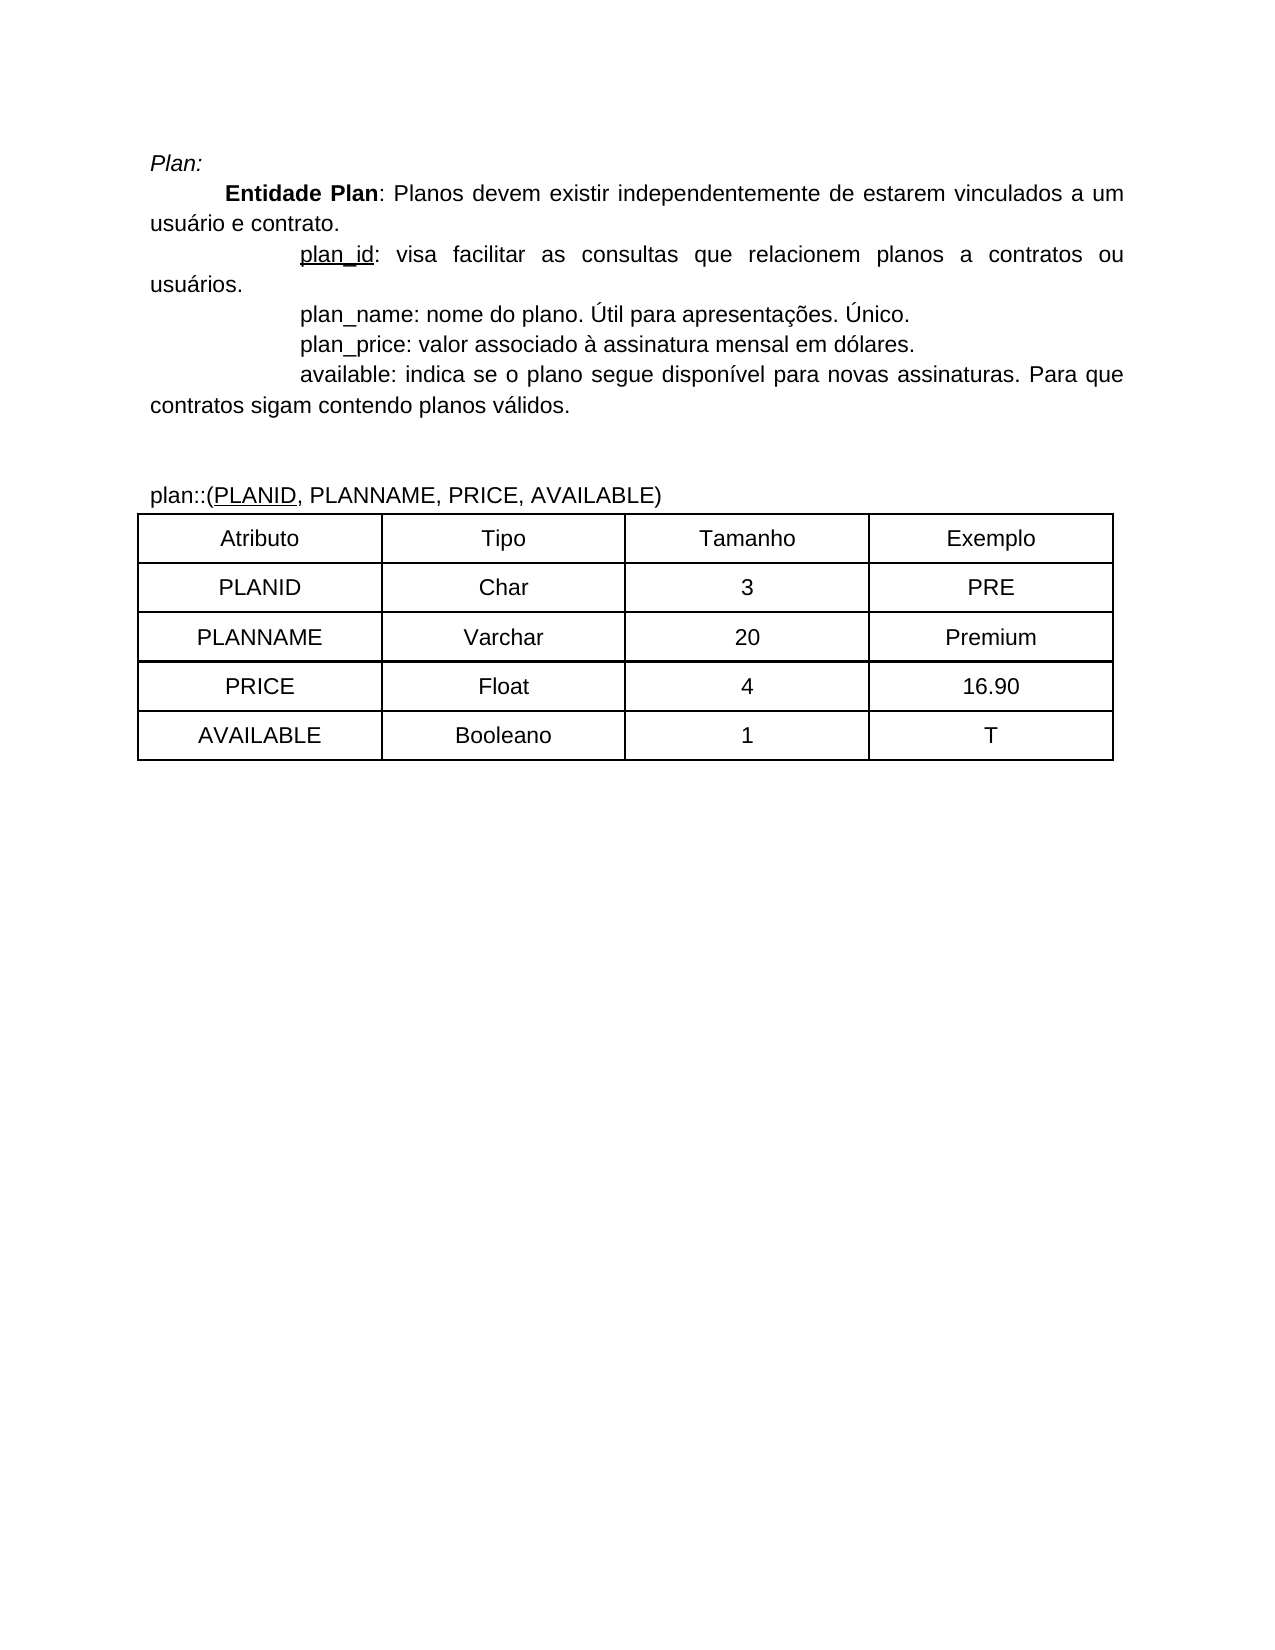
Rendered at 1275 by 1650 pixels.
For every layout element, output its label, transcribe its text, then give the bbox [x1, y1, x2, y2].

table_cell PLANNAME [139, 613, 381, 660]
table_cell PRE [870, 564, 1112, 611]
table_cell AVAILABLE [139, 712, 381, 759]
table_cell 1 [626, 712, 868, 759]
table_cell PLANID [139, 564, 381, 611]
text available: indica se o plano segue disponível para novas assinaturas. Para que contratos sigam contendo planos válidos. [150, 361, 1125, 418]
table_cell Premium [870, 613, 1112, 660]
text Entidade Plan: Planos devem existir independentemente de estarem vinculados a um usuário e contrato. [150, 180, 1125, 237]
table_header Tamanho [626, 515, 868, 562]
table_cell PRICE [139, 663, 381, 709]
table_cell 4 [626, 663, 868, 709]
table_cell Booleano [383, 712, 624, 759]
text Plan: [150, 150, 1125, 176]
table_cell Varchar [383, 613, 624, 660]
table_header Exemplo [870, 515, 1112, 562]
text plan::(PLANID, PLANNAME, PRICE, AVAILABLE) [150, 482, 1125, 509]
table_cell Float [383, 663, 624, 709]
table_cell 20 [626, 613, 868, 660]
table_cell T [870, 712, 1112, 759]
table_cell 16.90 [870, 663, 1112, 709]
text plan_name: nome do plano. Útil para apresentações. Único. [150, 301, 1125, 327]
table_header Atributo [139, 515, 381, 562]
table_cell Char [383, 564, 624, 611]
text plan_id: visa facilitar as consultas que relacionem planos a contratos ou usuários. [150, 241, 1125, 297]
text plan_price: valor associado à assinatura mensal em dólares. [150, 331, 1125, 358]
table_header Tipo [383, 515, 624, 562]
table_cell 3 [626, 564, 868, 611]
